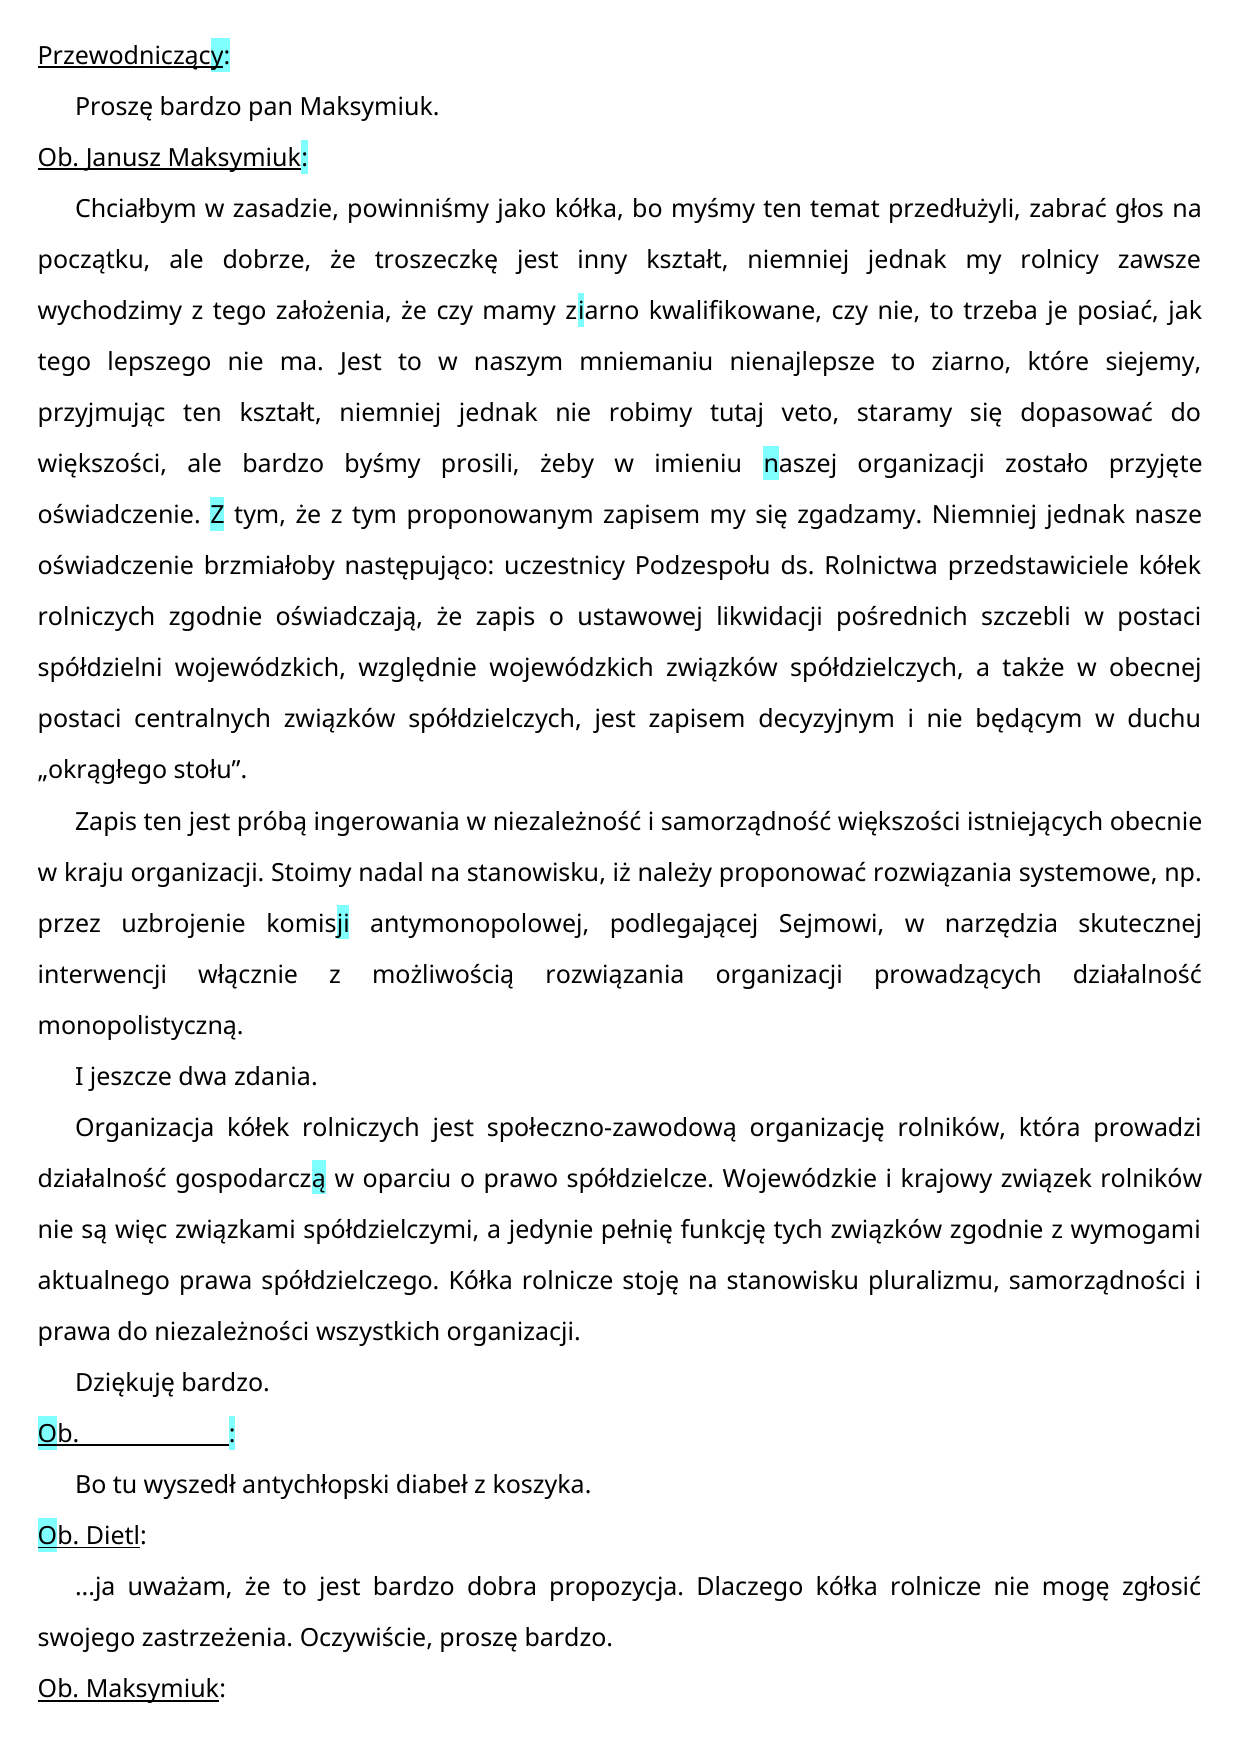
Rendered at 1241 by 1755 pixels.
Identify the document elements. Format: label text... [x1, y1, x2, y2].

text Chciałbym w zasadzie, powinniśmy jako kółka, bo myśmy ten temat przedłużyli, zabrać głos na początku, ale dobrze, że troszeczkę jest inny kształt, niemniej jednak my rolnicy zawsze wychodzimy z tego założenia, że czy mamy ziarno kwalifikowane, czy nie, to trzeba je posiać, jak tego lepszego nie ma. Jest to w naszym mniemaniu nienajlepsze to ziarno, które siejemy, przyjmując ten kształt, niemniej jednak nie robimy tutaj veto, staramy się dopasować do większości, ale bardzo byśmy prosili, żeby w imieniu naszej organizacji zostało przyjęte oświadczenie. Z tym, że z tym proponowanym zapisem my się zgadzamy. Niemniej jednak nasze oświadczenie brzmiałoby następująco: uczestnicy Podzespołu ds. Rolnictwa przedstawiciele kółek rolniczych zgodnie oświadczają, że zapis o ustawowej likwidacji pośrednich szczebli w postaci spółdzielni wojewódzkich, względnie wojewódzkich związków spółdzielczych, a także w obecnej postaci centralnych związków spółdzielczych, jest zapisem decyzyjnym i nie będącym w duchu „okrągłego stołu”. [37, 191, 1203, 786]
text Zapis ten jest próbą ingerowania w niezależność i samorządność większości istniejących obecnie w kraju organizacji. Stoimy nadal na stanowisku, iż należy proponować rozwiązania systemowe, np. przez uzbrojenie komisji antymonopolowej, podlegającej Sejmowi, w narzędzia skutecznej interwencji włącznie z możliwością rozwiązania organizacji prowadzących działalność monopolistyczną. [37, 803, 1203, 1041]
text Dziękuję bardzo. [37, 1364, 1203, 1399]
text Organizacja kółek rolniczych jest społeczno-zawodową organizację rolników, która prowadzi działalność gospodarczą w oparciu o prawo spółdzielcze. Wojewódzkie i krajowy związek rolników nie są więc związkami spółdzielczymi, a jedynie pełnię funkcję tych związków zgodnie z wymogami aktualnego prawa spółdzielczego. Kółka rolnicze stoję na stanowisku pluralizmu, samorządności i prawa do niezależności wszystkich organizacji. [37, 1109, 1203, 1348]
text ...ja uważam, że to jest bardzo dobra propozycja. Dlaczego kółka rolnicze nie mogę zgłosić swojego zastrzeżenia. Oczywiście, proszę bardzo. [37, 1569, 1203, 1654]
text Ob. Janusz Maksymiuk: [37, 139, 1203, 174]
text Ob. Maksymiuk: [37, 1671, 1203, 1705]
text Proszę bardzo pan Maksymiuk. [37, 88, 1203, 123]
text Ob. : [37, 1416, 1203, 1450]
text Przewodniczący: [37, 37, 1203, 72]
text I jeszcze dwa zdania. [37, 1058, 1203, 1092]
text Bo tu wyszedł antychłopski diabeł z koszyka. [37, 1467, 1203, 1501]
text Ob. Dietl: [37, 1518, 1203, 1552]
